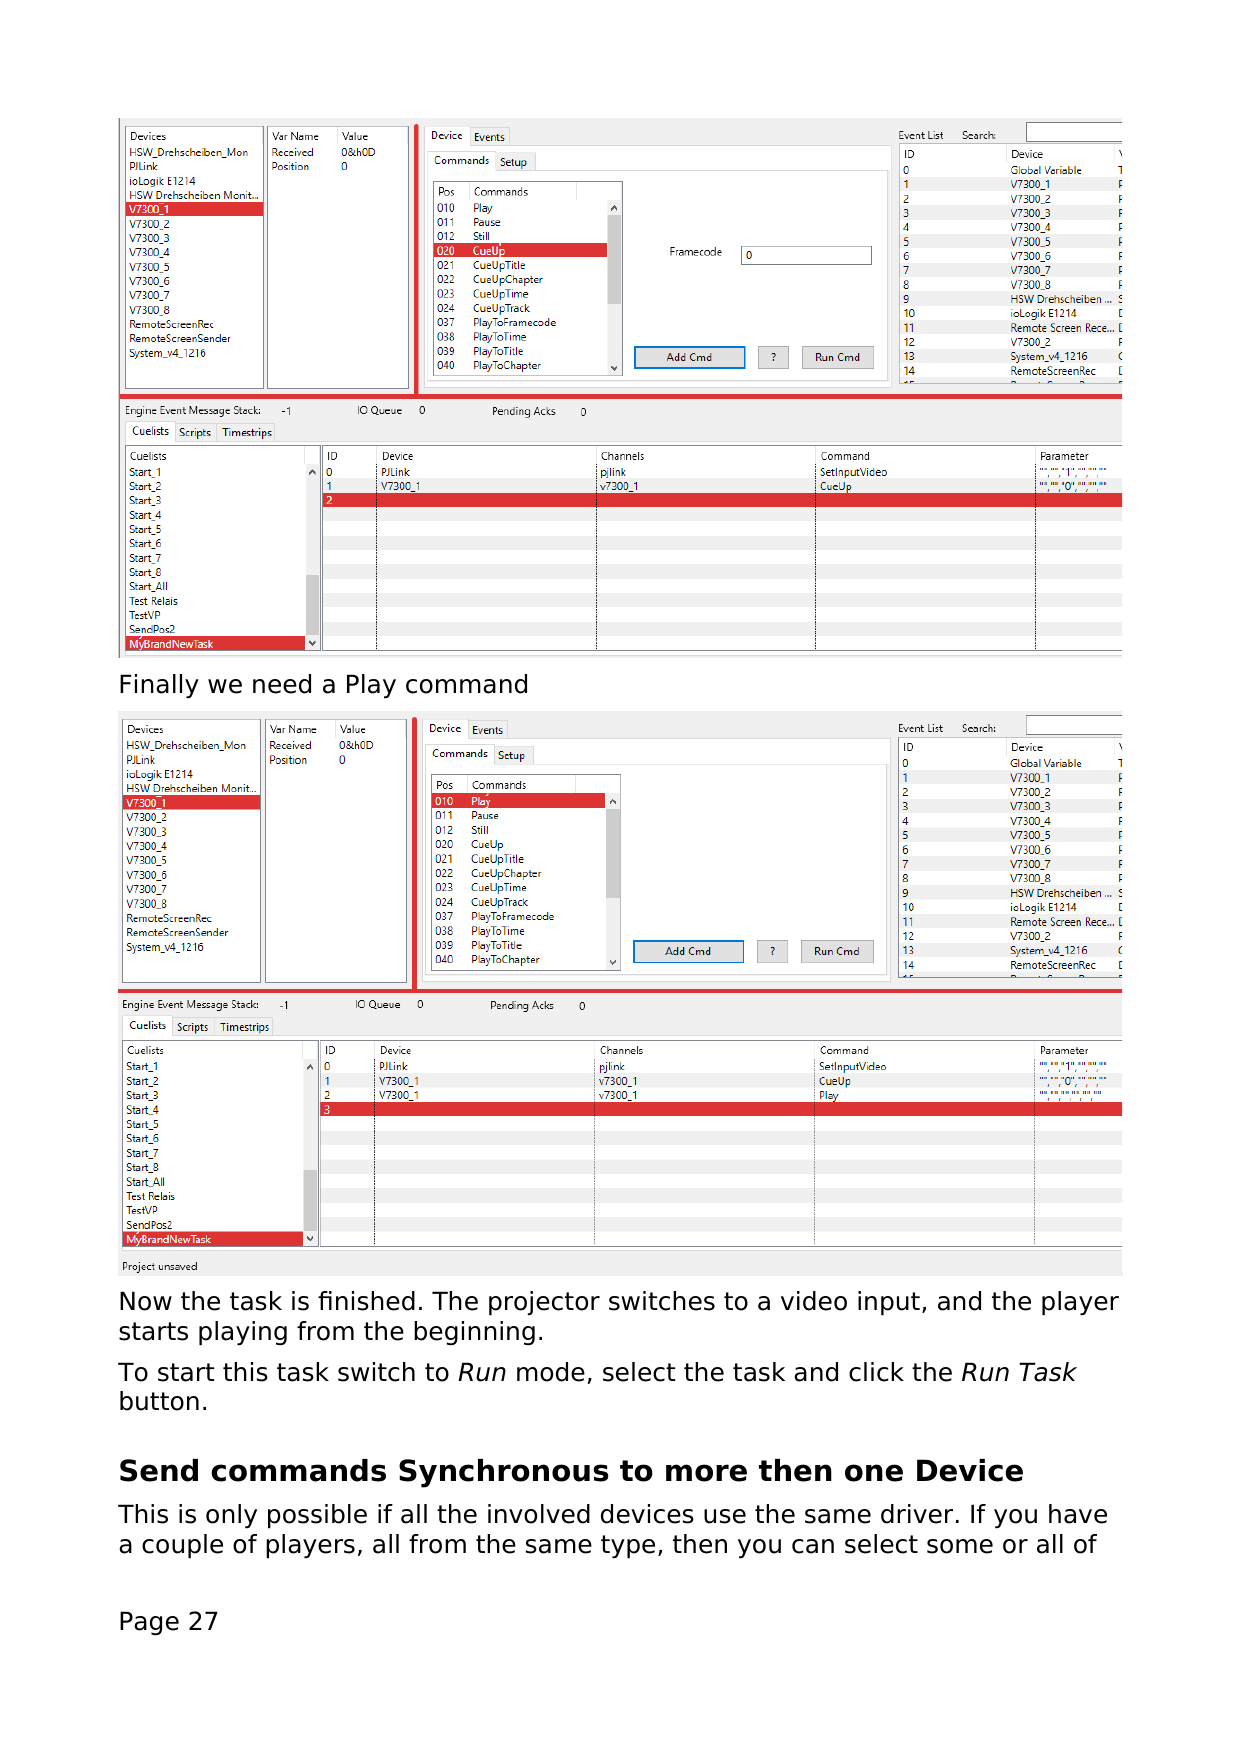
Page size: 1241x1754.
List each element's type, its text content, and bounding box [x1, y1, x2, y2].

picture [118, 711, 1123, 1276]
text Now the task is finished. The projector switches to a video input, and the player starts playing from the beginning. [118, 1288, 1122, 1346]
text To start this task switch to Run mode, select the task and click the Run Task button. [118, 1358, 1122, 1417]
text This is only possible if all the involved devices use the same driver. If you have a couple of players, all from the same type, then you can select some or all of [118, 1501, 1122, 1559]
text Finally we need a Play command [118, 670, 1122, 699]
subtitle Send commands Synchronous to more then one Device [118, 1454, 1122, 1488]
picture [118, 118, 1123, 658]
